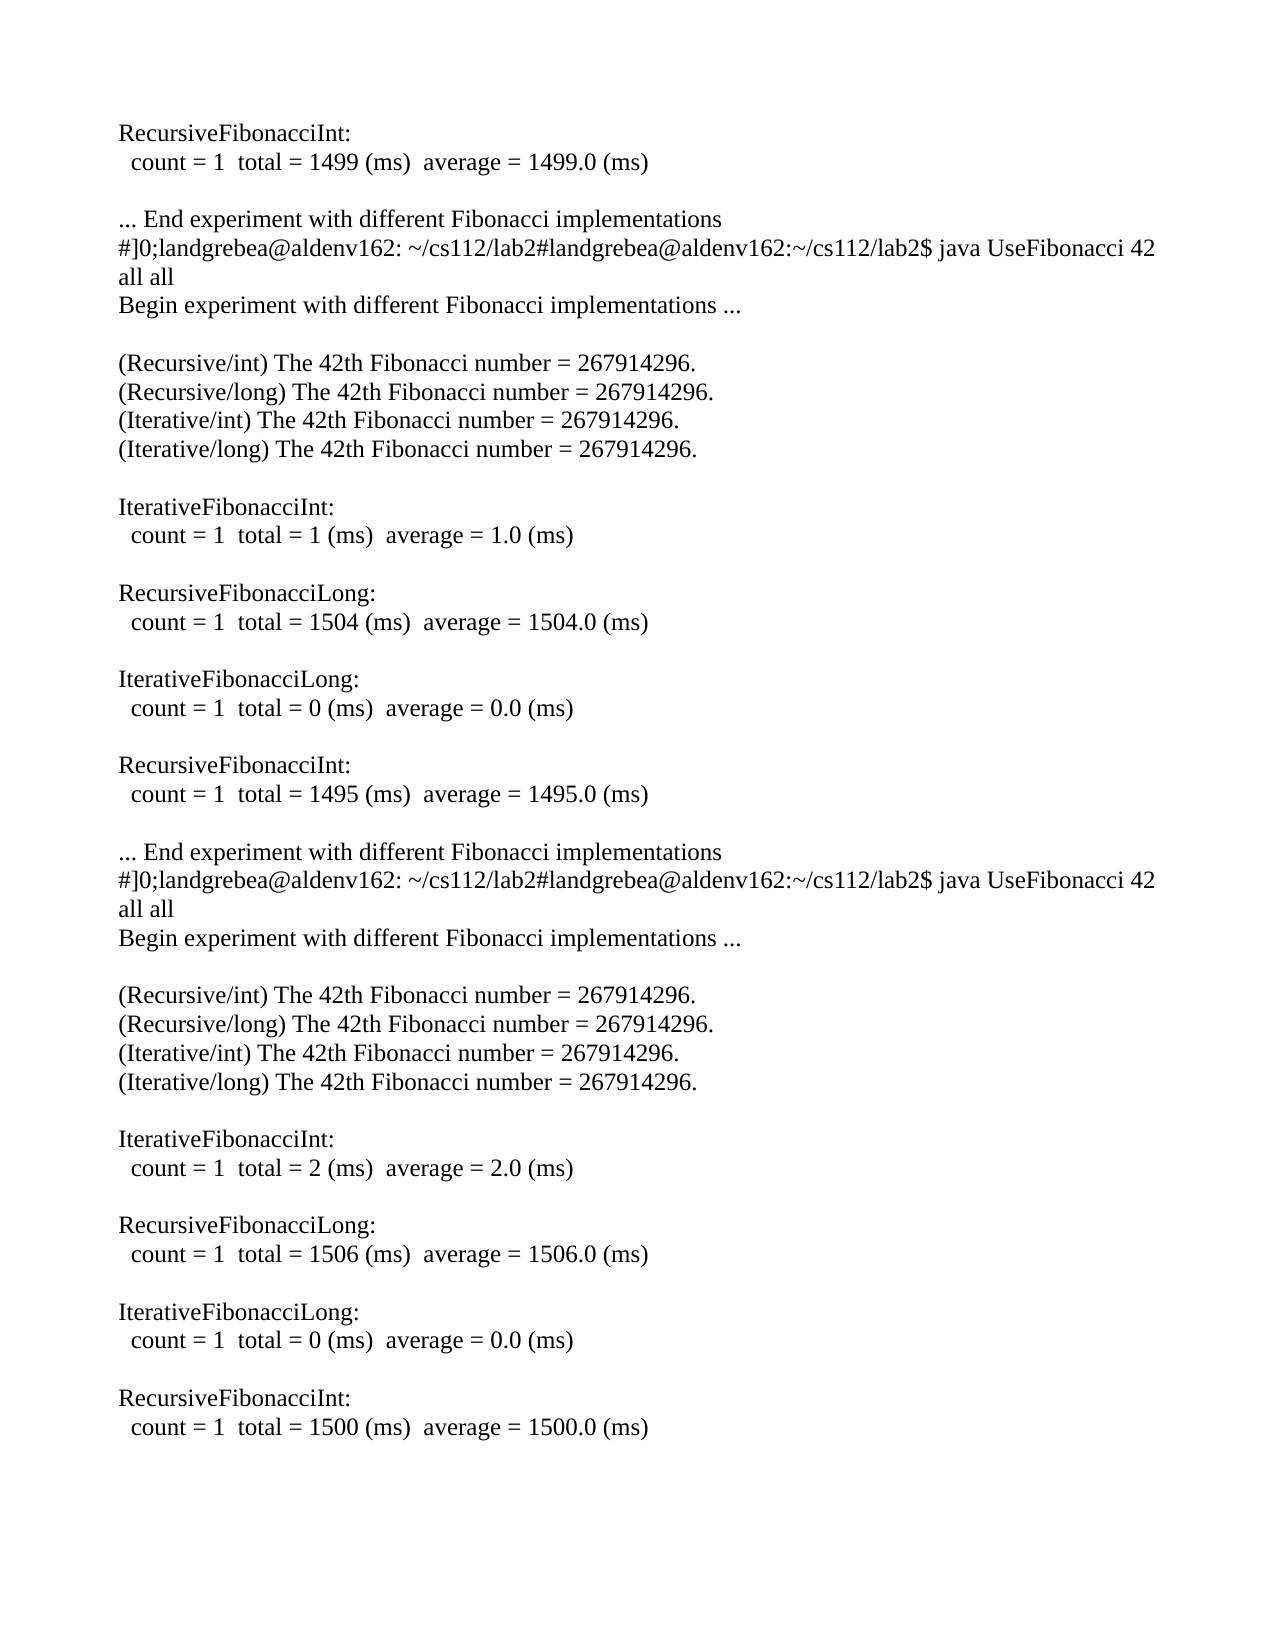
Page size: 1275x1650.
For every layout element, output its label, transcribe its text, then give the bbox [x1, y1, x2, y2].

text (Recursive/long) The 42th Fibonacci number = 267914296. [118, 1009, 1157, 1038]
text count = 1 total = 0 (ms) average = 0.0 (ms) [118, 693, 1157, 722]
text count = 1 total = 0 (ms) average = 0.0 (ms) [118, 1326, 1157, 1354]
text RecursiveFibonacciInt: [118, 118, 1157, 147]
text RecursiveFibonacciLong: [118, 578, 1157, 607]
text (Recursive/int) The 42th Fibonacci number = 267914296. [118, 981, 1157, 1009]
text ... End experiment with different Fibonacci implementations [118, 204, 1157, 233]
text count = 1 total = 1 (ms) average = 1.0 (ms) [118, 521, 1157, 549]
text count = 1 total = 1499 (ms) average = 1499.0 (ms) [118, 147, 1157, 176]
text #]0;landgrebea@aldenv162: ~/cs112/lab2#landgrebea@aldenv162:~/cs112/lab2$ java UseFibonacci 42 all all [118, 866, 1157, 923]
text RecursiveFibonacciInt: [118, 751, 1157, 779]
text count = 1 total = 1504 (ms) average = 1504.0 (ms) [118, 607, 1157, 636]
text Begin experiment with different Fibonacci implementations ... [118, 291, 1157, 319]
text count = 1 total = 1506 (ms) average = 1506.0 (ms) [118, 1239, 1157, 1268]
text RecursiveFibonacciInt: [118, 1383, 1157, 1412]
text Begin experiment with different Fibonacci implementations ... [118, 923, 1157, 952]
text IterativeFibonacciLong: [118, 1297, 1157, 1326]
text IterativeFibonacciInt: [118, 492, 1157, 521]
text (Iterative/long) The 42th Fibonacci number = 267914296. [118, 434, 1157, 463]
text (Iterative/long) The 42th Fibonacci number = 267914296. [118, 1067, 1157, 1096]
text count = 1 total = 1495 (ms) average = 1495.0 (ms) [118, 779, 1157, 808]
text #]0;landgrebea@aldenv162: ~/cs112/lab2#landgrebea@aldenv162:~/cs112/lab2$ java UseFibonacci 42 all all [118, 233, 1157, 291]
text (Iterative/int) The 42th Fibonacci number = 267914296. [118, 406, 1157, 434]
text (Recursive/int) The 42th Fibonacci number = 267914296. [118, 348, 1157, 377]
text IterativeFibonacciInt: [118, 1124, 1157, 1153]
text (Iterative/int) The 42th Fibonacci number = 267914296. [118, 1038, 1157, 1067]
text ... End experiment with different Fibonacci implementations [118, 837, 1157, 866]
text IterativeFibonacciLong: [118, 664, 1157, 693]
text count = 1 total = 1500 (ms) average = 1500.0 (ms) [118, 1412, 1157, 1441]
text (Recursive/long) The 42th Fibonacci number = 267914296. [118, 377, 1157, 406]
text RecursiveFibonacciLong: [118, 1211, 1157, 1239]
text count = 1 total = 2 (ms) average = 2.0 (ms) [118, 1153, 1157, 1182]
